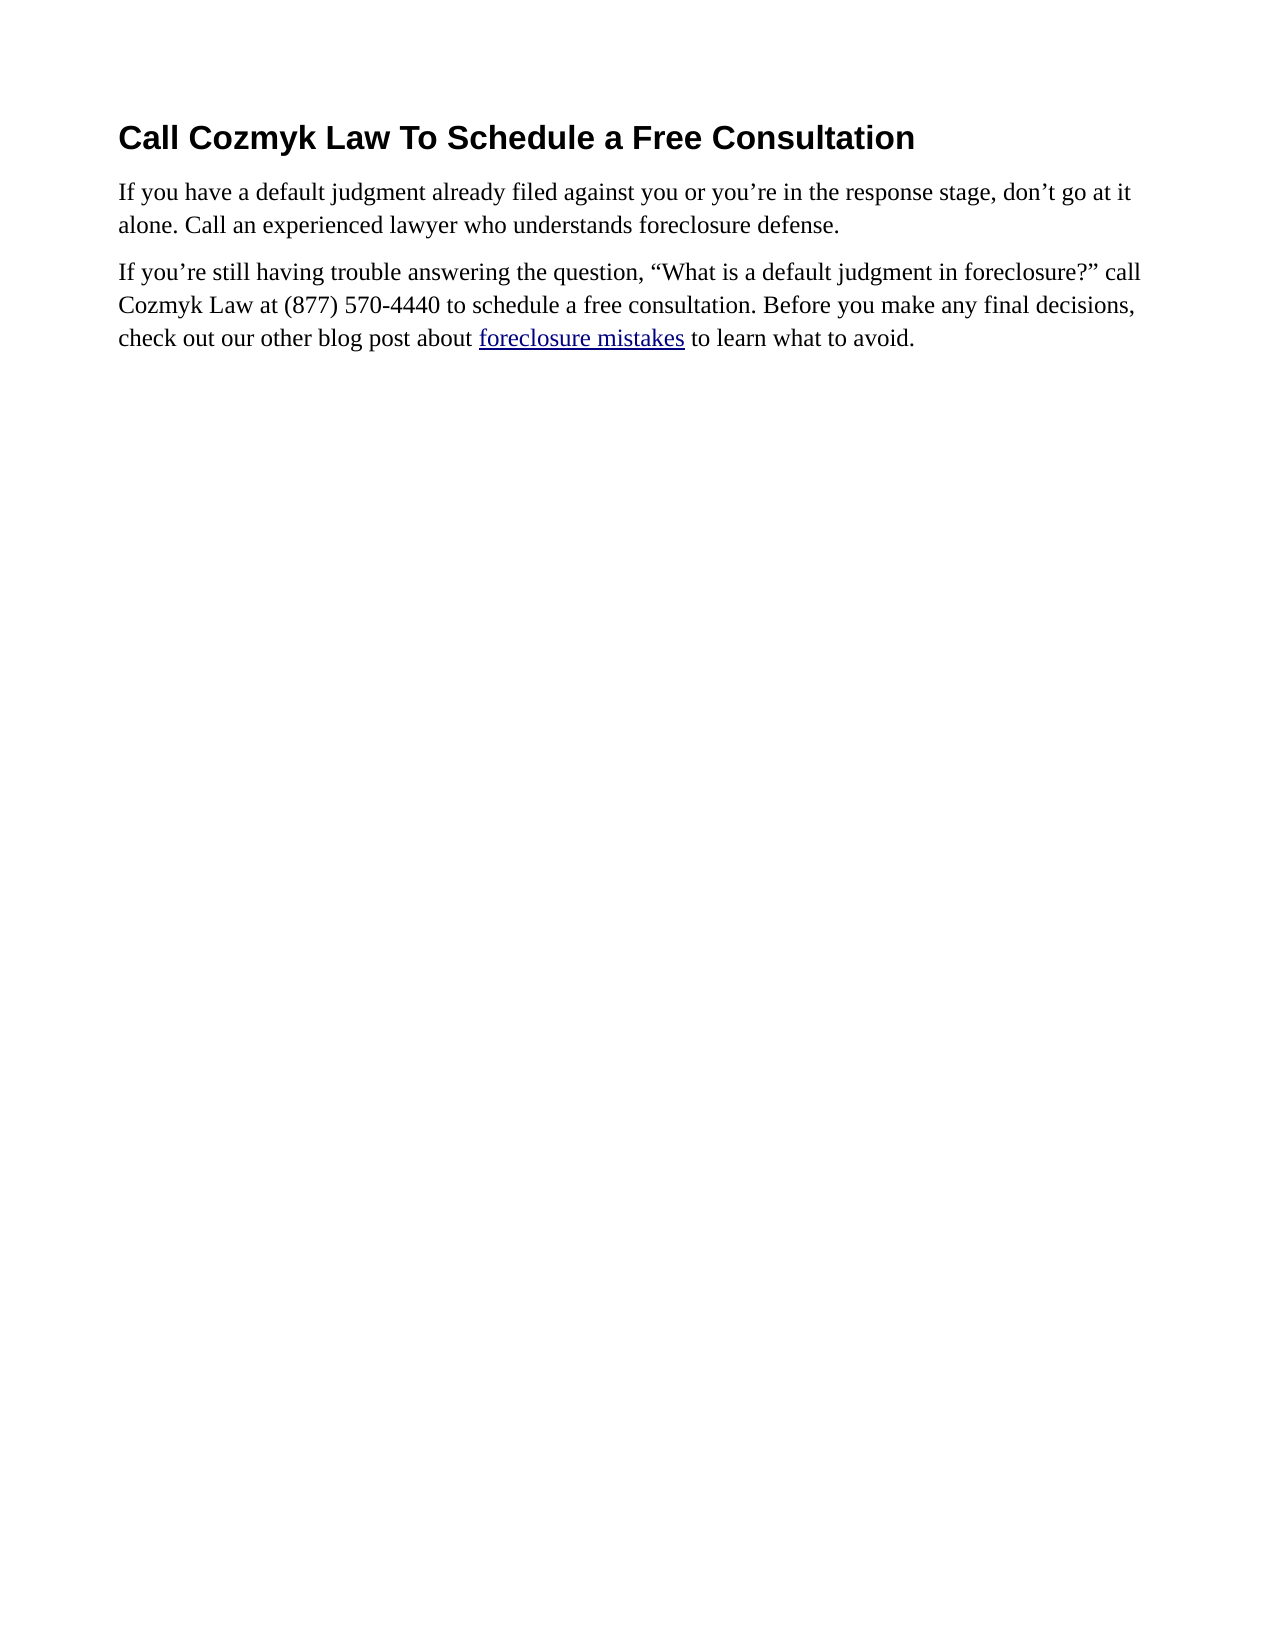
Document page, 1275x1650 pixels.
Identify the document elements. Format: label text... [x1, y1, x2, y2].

text If you’re still having trouble answering the question, “What is a default judgment in foreclosure?” call Cozmyk Law at (877) 570-4440 to schedule a free consultation. Before you make any final decisions, check out our other blog post about foreclosure mistakes to learn what to avoid. [118, 257, 1157, 352]
subtitle Call Cozmyk Law To Schedule a Free Consultation [118, 118, 1157, 157]
text If you have a default judgment already filed against you or you’re in the response stage, don’t go at it alone. Call an experienced lawyer who understands foreclosure defense. [118, 177, 1157, 239]
